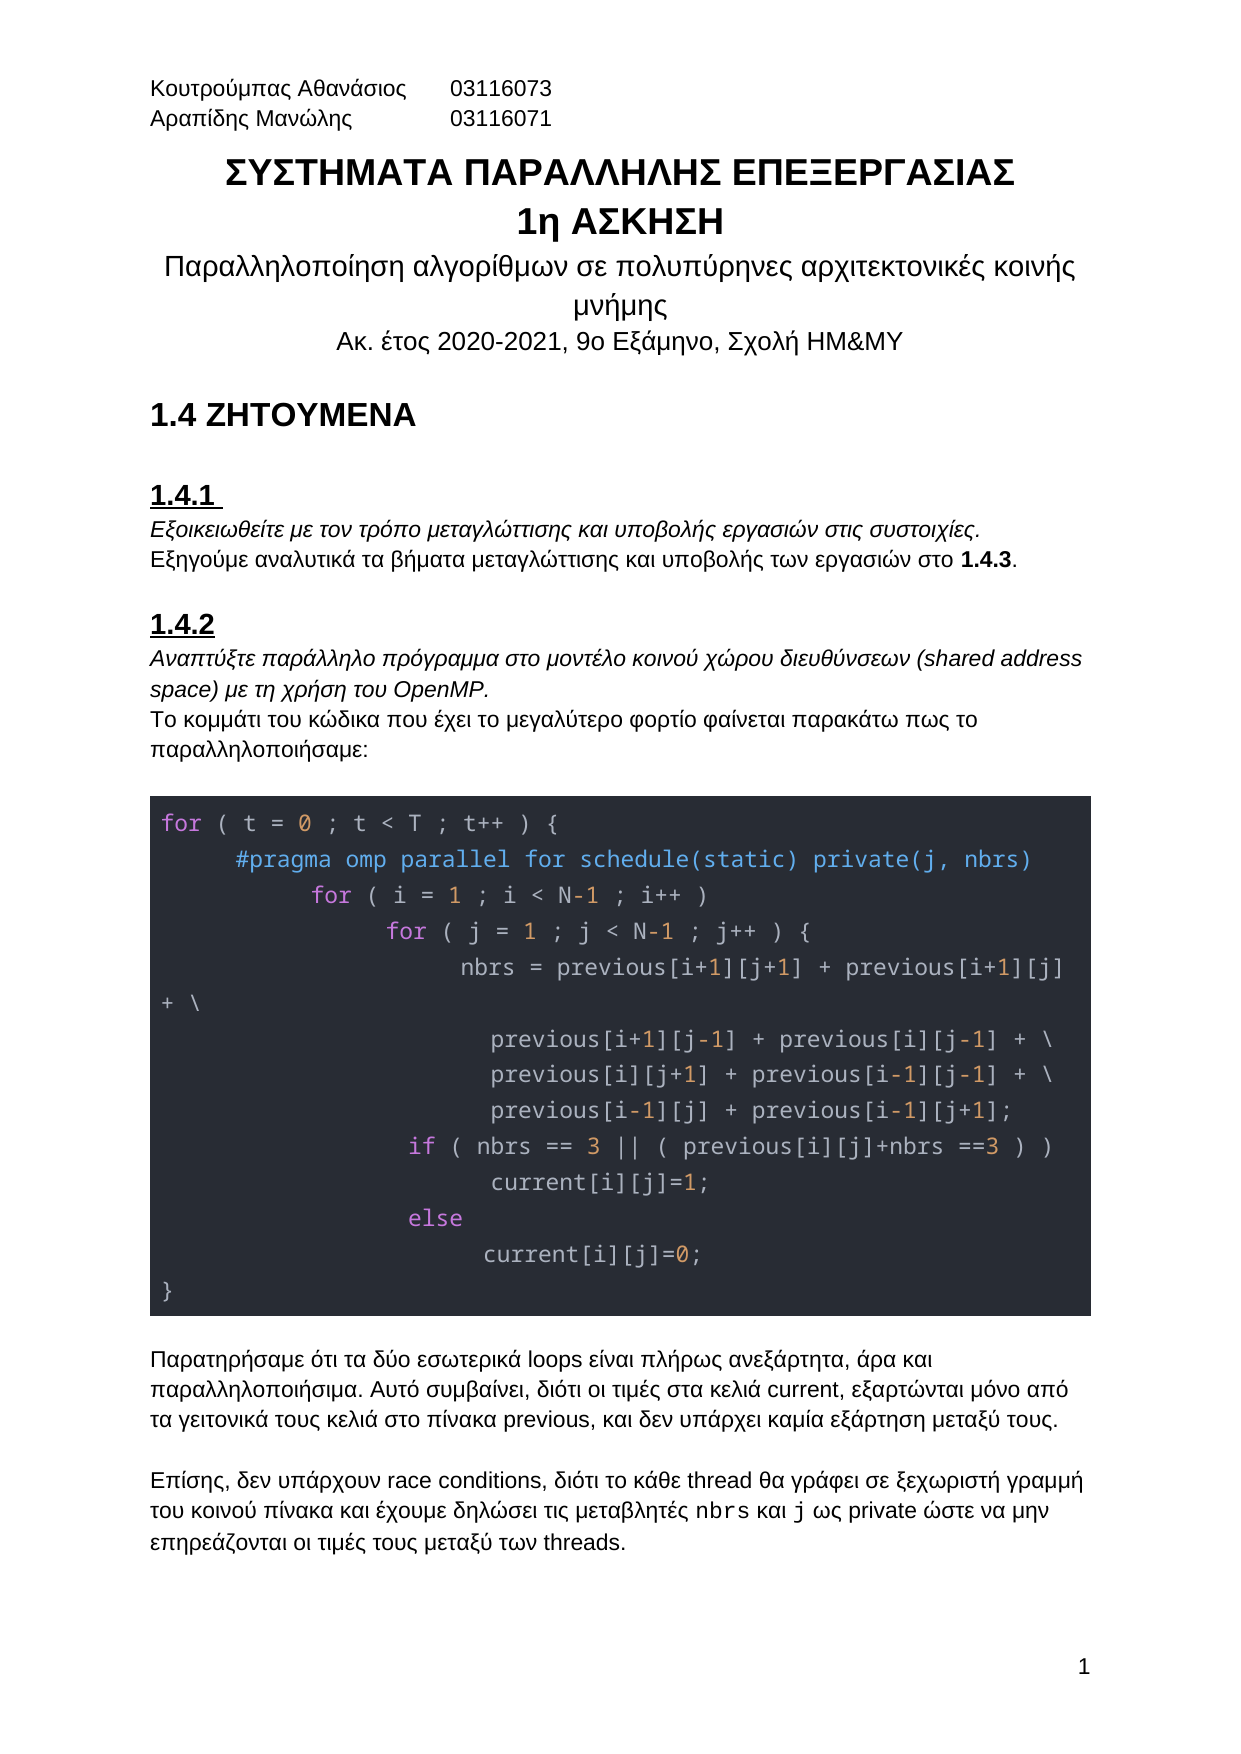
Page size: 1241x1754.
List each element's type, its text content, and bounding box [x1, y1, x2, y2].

text ΣΥΣΤΗΜΑΤΑ ΠΑΡΑΛΛΗΛΗΣ ΕΠΕΞΕΡΓΑΣΙΑΣ [150, 150, 1090, 193]
text Παρατηρήσαμε ότι τα δύο εσωτερικά loops είναι πλήρως ανεξάρτητα, άρα και παραλληλοποιήσιμα. Αυτό συμβαίνει, διότι οι τιμές στα κελιά current, εξαρτώνται μόνο από τα γειτονικά τους κελιά στο πίνακα previous, και δεν υπάρχει καμία εξάρτηση μεταξύ τους. [150, 1346, 1090, 1433]
table_header for ( t = 0 ; t < T ; t++ ) { #pragma omp parallel for schedule(static) private(j, nbrs) for ( i = 1 ; i < N-1 ; i++ ) for ( j = 1 ; j < N-1 ; j++ ) { nbrs = previous[i+1][j+1] + previous[i+1][j] + \ previous[i+1][j-1] + previous[i][j-1] + \ previous[i][j+1] + previous[i-1][j-1] + \ previous[i-1][j] + previous[i-1][j+1]; if ( nbrs == 3 || ( previous[i][j]+nbrs ==3 ) ) current[i][j]=1; else current[i][j]=0; } [150, 796, 1091, 1316]
text Εξηγούμε αναλυτικά τα βήματα μεταγλώττισης και υποβολής των εργασιών στο 1.4.3. [150, 546, 1090, 573]
text Το κομμάτι του κώδικα που έχει το μεγαλύτερο φορτίο φαίνεται παρακάτω πως το παραλληλοποιήσαμε: [150, 706, 1090, 762]
text 1.4.2 [150, 607, 1090, 640]
text 1.4 ΖΗΤΟΥΜΕΝΑ [150, 395, 1090, 433]
text 1.4.1 [150, 478, 1090, 511]
text Ακ. έτος 2020-2021, 9ο Εξάμηνο, Σχολή ΗΜ&ΜΥ [150, 326, 1090, 356]
text Αναπτύξτε παράλληλο πρόγραμμα στο μοντέλο κοινού χώρου διευθύνσεων (shared address space) με τη χρήση του OpenMP. [150, 645, 1090, 702]
text Εξοικειωθείτε με τον τρόπο μεταγλώττισης και υποβολής εργασιών στις συστοιχίες. [150, 516, 1090, 543]
text Παραλληλοποίηση αλγορίθμων σε πολυπύρηνες αρχιτεκτονικές κοινής μνήμης [150, 249, 1090, 321]
text 1η ΑΣΚΗΣΗ [150, 199, 1090, 243]
text Επίσης, δεν υπάρχουν race conditions, διότι το κάθε thread θα γράφει σε ξεχωριστή γραμμή του κοινού πίνακα και έχουμε δηλώσει τις μεταβλητές nbrs και j ως private ώστε να μην επηρεάζονται οι τιμές τους μεταξύ των threads. [150, 1467, 1090, 1556]
